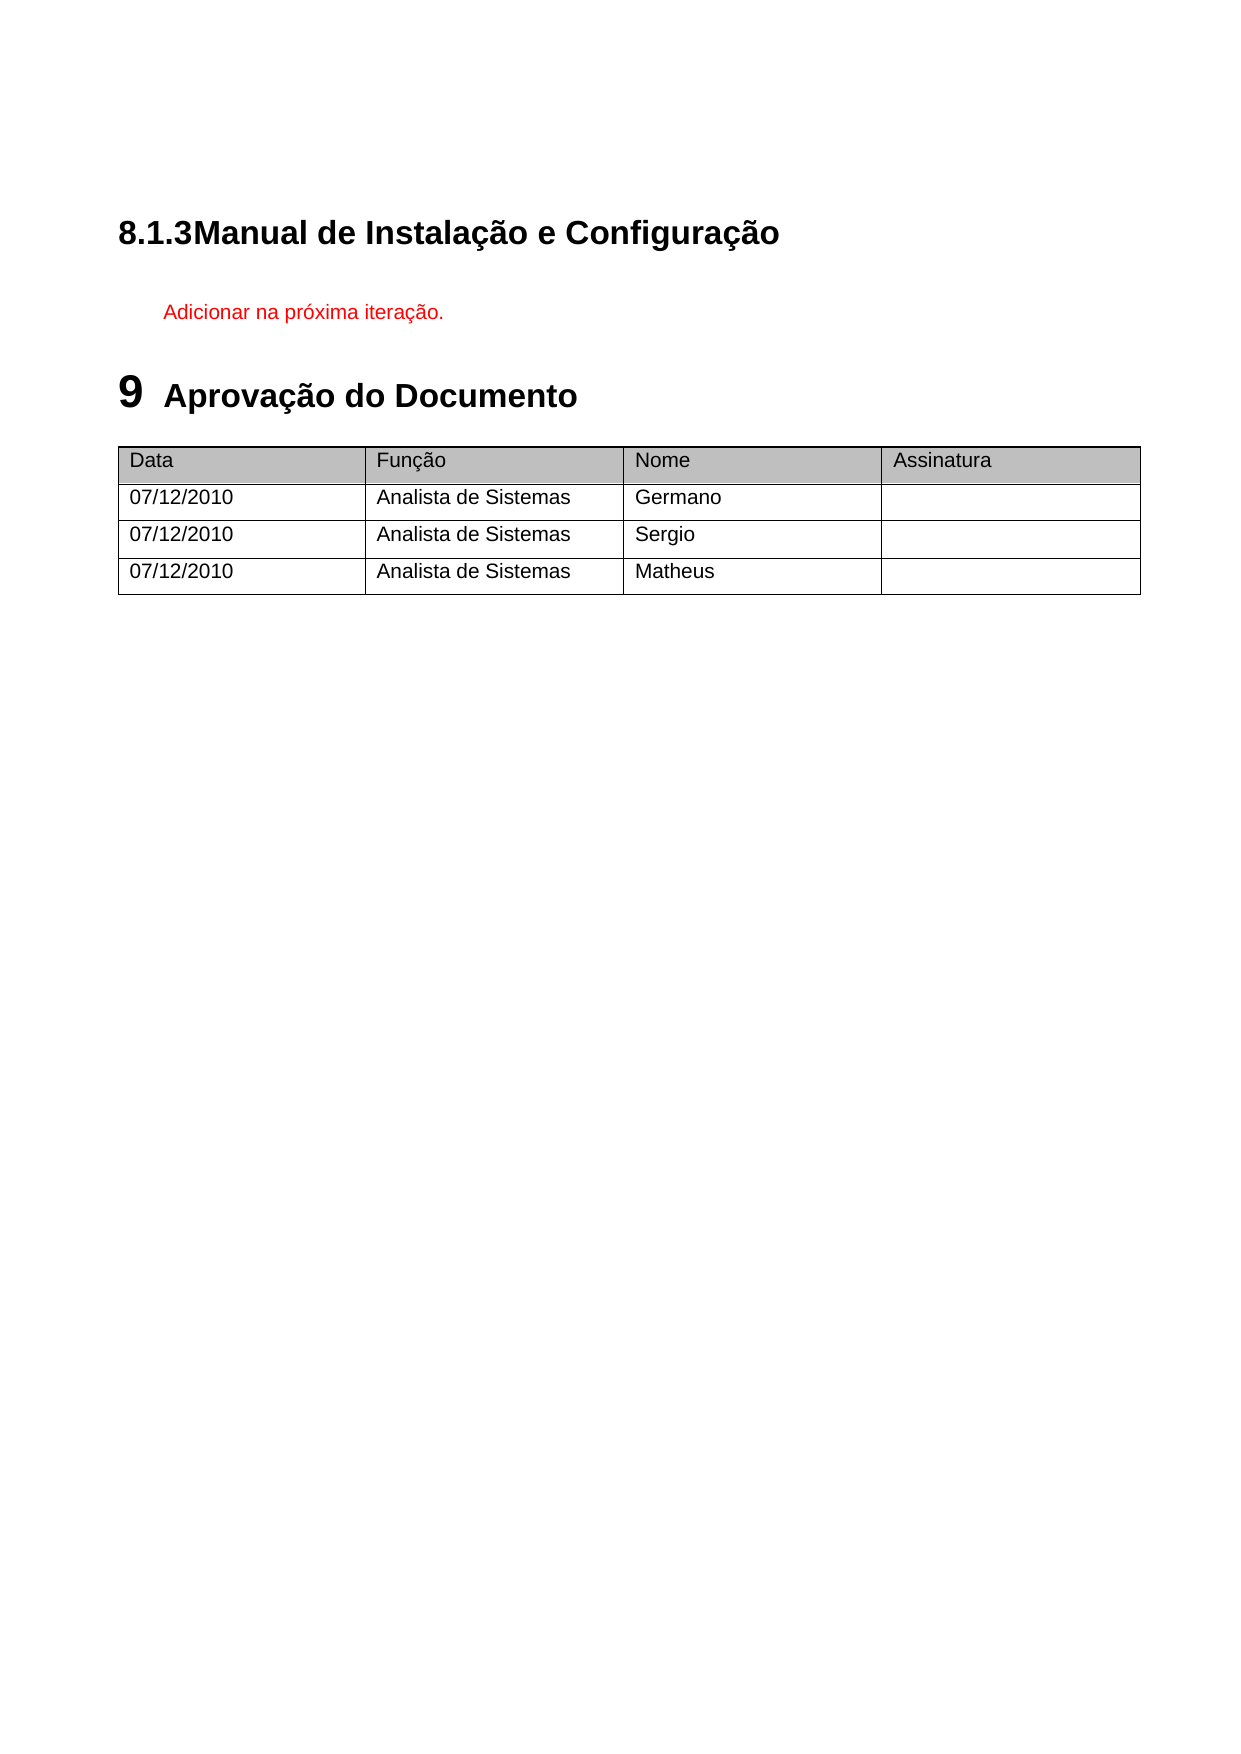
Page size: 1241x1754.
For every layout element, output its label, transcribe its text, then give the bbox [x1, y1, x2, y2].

table_cell [882, 521, 1140, 557]
table_cell Analista de Sistemas [366, 559, 623, 594]
table_cell 07/12/2010 [119, 521, 365, 557]
table_header Data [119, 448, 365, 483]
table_cell 07/12/2010 [119, 485, 365, 520]
table_cell Matheus [624, 559, 881, 594]
table_cell [882, 485, 1140, 520]
table_cell [882, 559, 1140, 594]
table_cell 07/12/2010 [119, 559, 365, 594]
table_cell Analista de Sistemas [366, 485, 623, 520]
text Adicionar na próxima iteração. [118, 299, 1137, 323]
subtitle Aprovação do Documento [118, 364, 1137, 417]
table_cell Analista de Sistemas [366, 521, 623, 557]
table_cell Germano [624, 485, 881, 520]
table_cell Sergio [624, 521, 881, 557]
table_header Nome [624, 448, 881, 483]
table_header Assinatura [882, 448, 1140, 483]
subtitle Manual de Instalação e Configuração [118, 213, 1137, 251]
table_header Função [366, 448, 623, 483]
